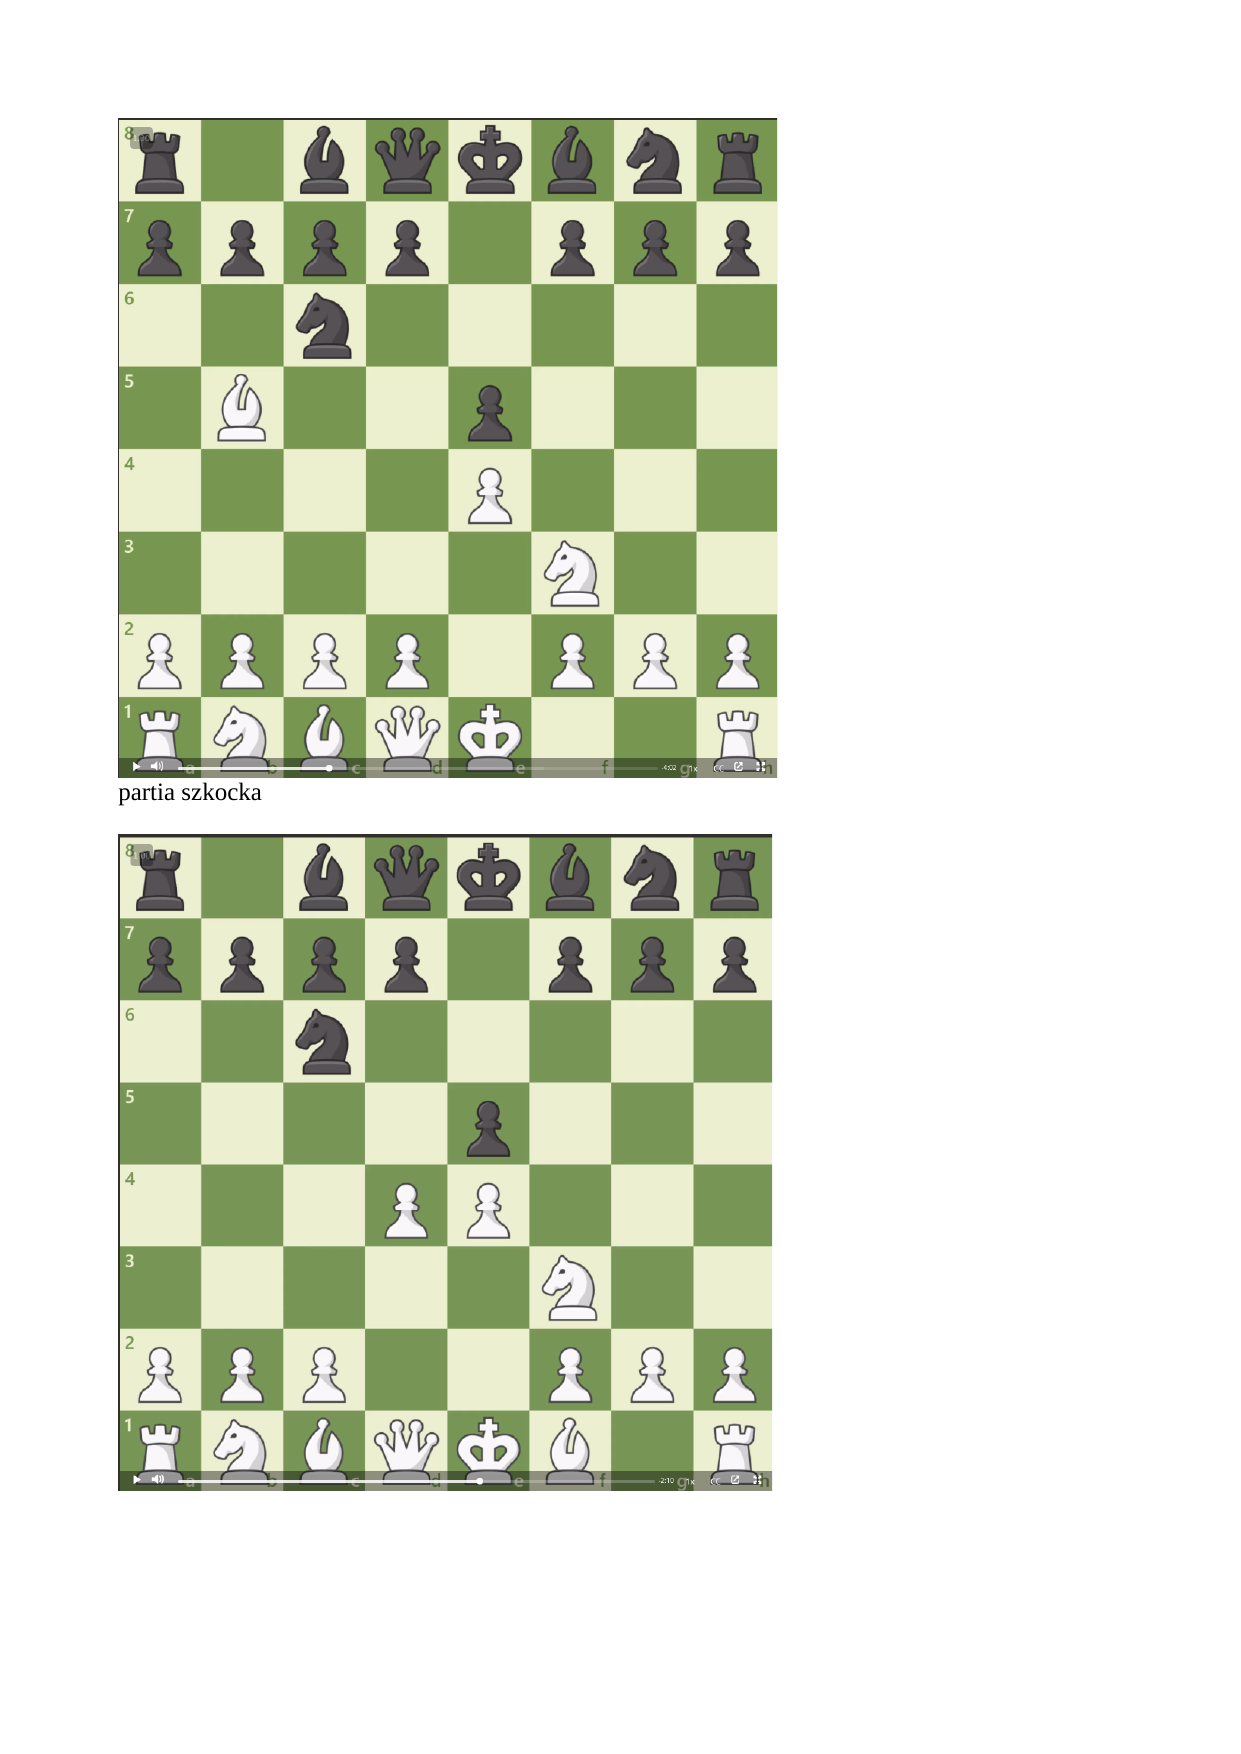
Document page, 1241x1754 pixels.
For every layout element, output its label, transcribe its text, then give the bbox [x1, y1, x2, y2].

text partia szkocka [118, 777, 1122, 806]
picture [118, 834, 773, 1491]
picture [118, 118, 778, 778]
